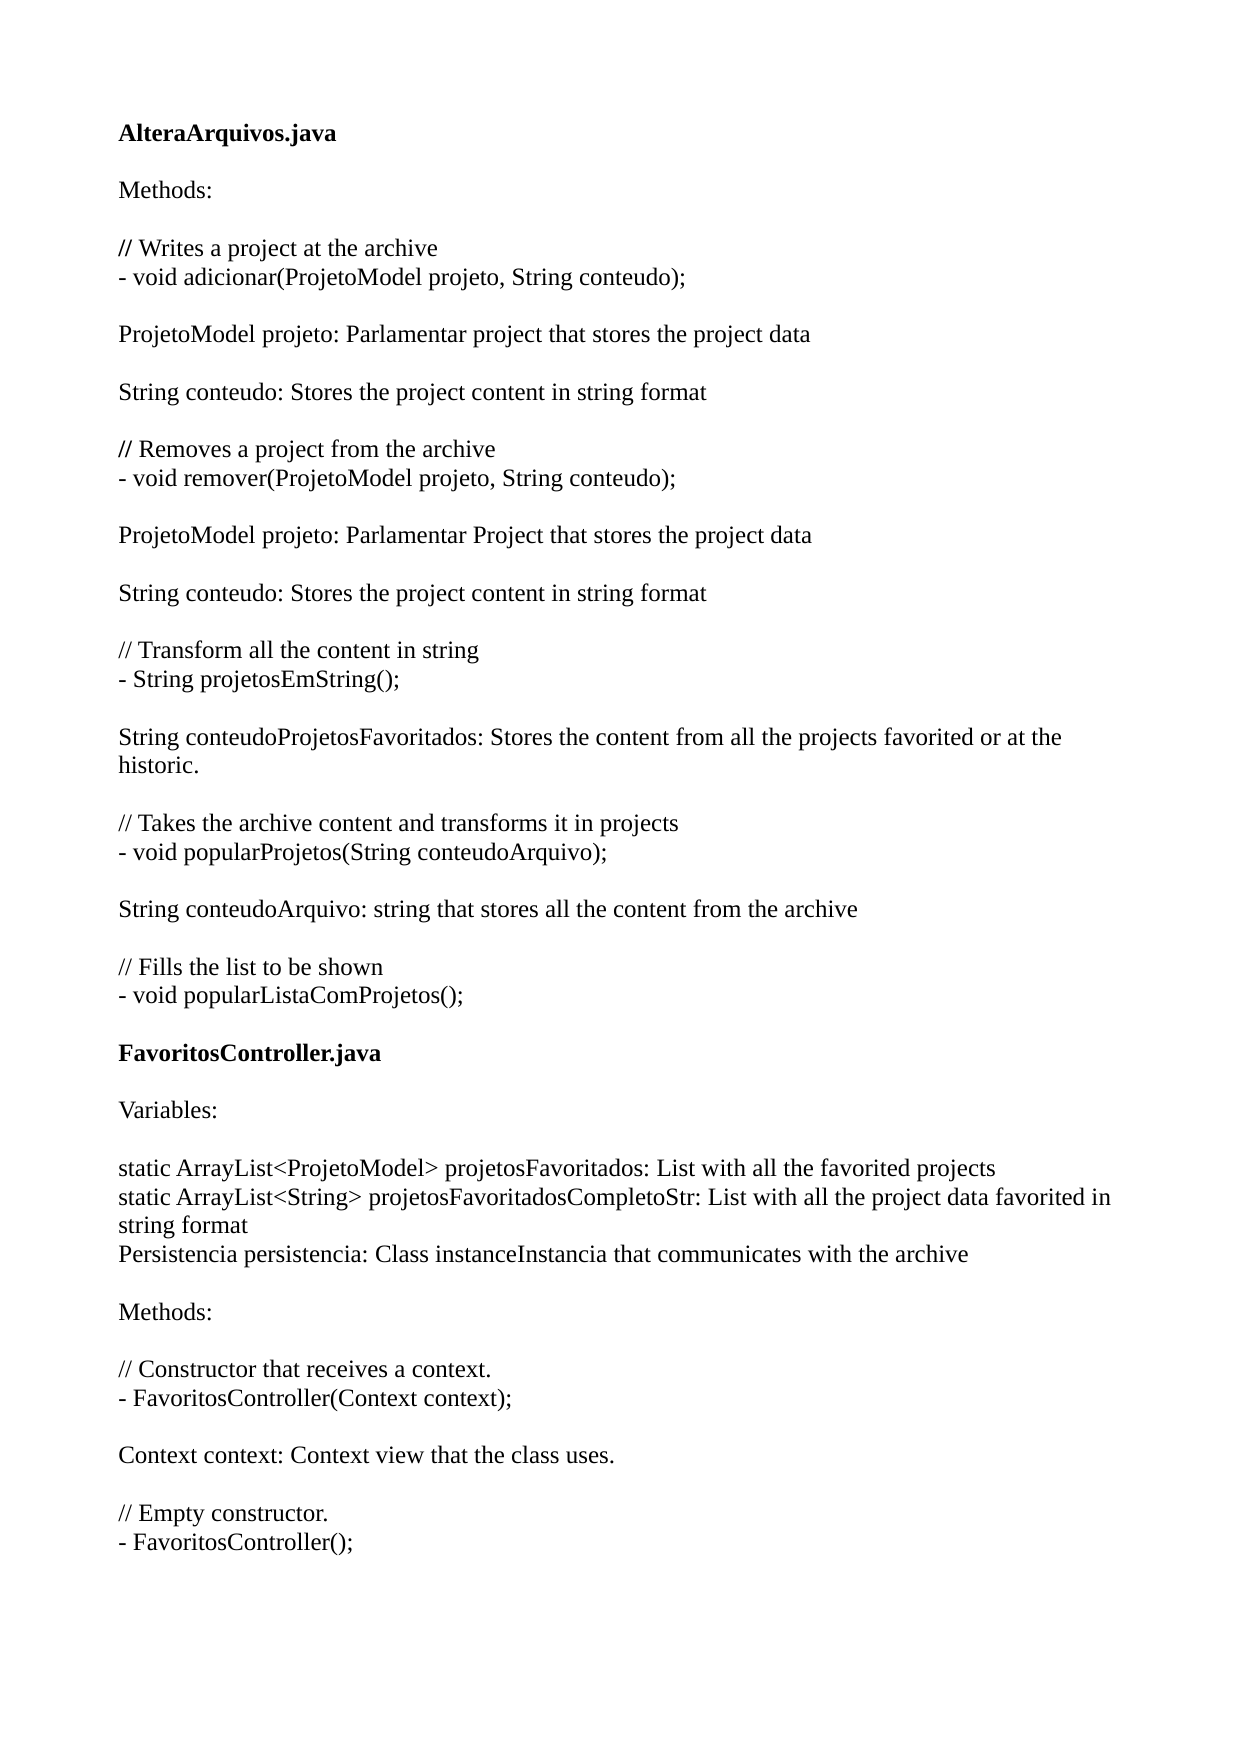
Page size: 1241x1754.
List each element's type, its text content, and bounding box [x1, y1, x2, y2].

text AlteraArquivos.java [118, 118, 1122, 147]
text Methods: [118, 1297, 1122, 1326]
text ProjetoModel projeto: Parlamentar project that stores the project data [118, 319, 1122, 348]
text // Empty constructor. [118, 1498, 1122, 1527]
text // Takes the archive content and transforms it in projects [118, 808, 1122, 837]
text - void adicionar(ProjetoModel projeto, String conteudo); [118, 262, 1122, 291]
text String conteudoArquivo: string that stores all the content from the archive [118, 894, 1122, 923]
text // Constructor that receives a context. [118, 1354, 1122, 1383]
text - FavoritosController(Context context); [118, 1383, 1122, 1412]
text String conteudo: Stores the project content in string format [118, 377, 1122, 406]
text Context context: Context view that the class uses. [118, 1441, 1122, 1469]
text static ArrayList<String> projetosFavoritadosCompletoStr: List with all the project data favorited in string format [118, 1182, 1122, 1239]
text // Writes a project at the archive [118, 233, 1122, 262]
text Variables: [118, 1096, 1122, 1124]
text ProjetoModel projeto: Parlamentar Project that stores the project data [118, 521, 1122, 549]
text String conteudo: Stores the project content in string format [118, 578, 1122, 607]
text Persistencia persistencia: Class instanceInstancia that communicates with the archive [118, 1239, 1122, 1268]
text - void popularListaComProjetos(); [118, 981, 1122, 1009]
text - void popularProjetos(String conteudoArquivo); [118, 837, 1122, 866]
text FavoritosController.java [118, 1038, 1122, 1067]
text Methods: [118, 176, 1122, 204]
text String conteudoProjetosFavoritados: Stores the content from all the projects favorited or at the historic. [118, 722, 1122, 779]
text - void remover(ProjetoModel projeto, String conteudo); [118, 463, 1122, 492]
text - String projetosEmString(); [118, 664, 1122, 693]
text // Removes a project from the archive [118, 434, 1122, 463]
text static ArrayList<ProjetoModel> projetosFavoritados: List with all the favorited projects [118, 1153, 1122, 1182]
text // Fills the list to be shown [118, 952, 1122, 981]
text // Transform all the content in string [118, 636, 1122, 664]
text - FavoritosController(); [118, 1527, 1122, 1556]
